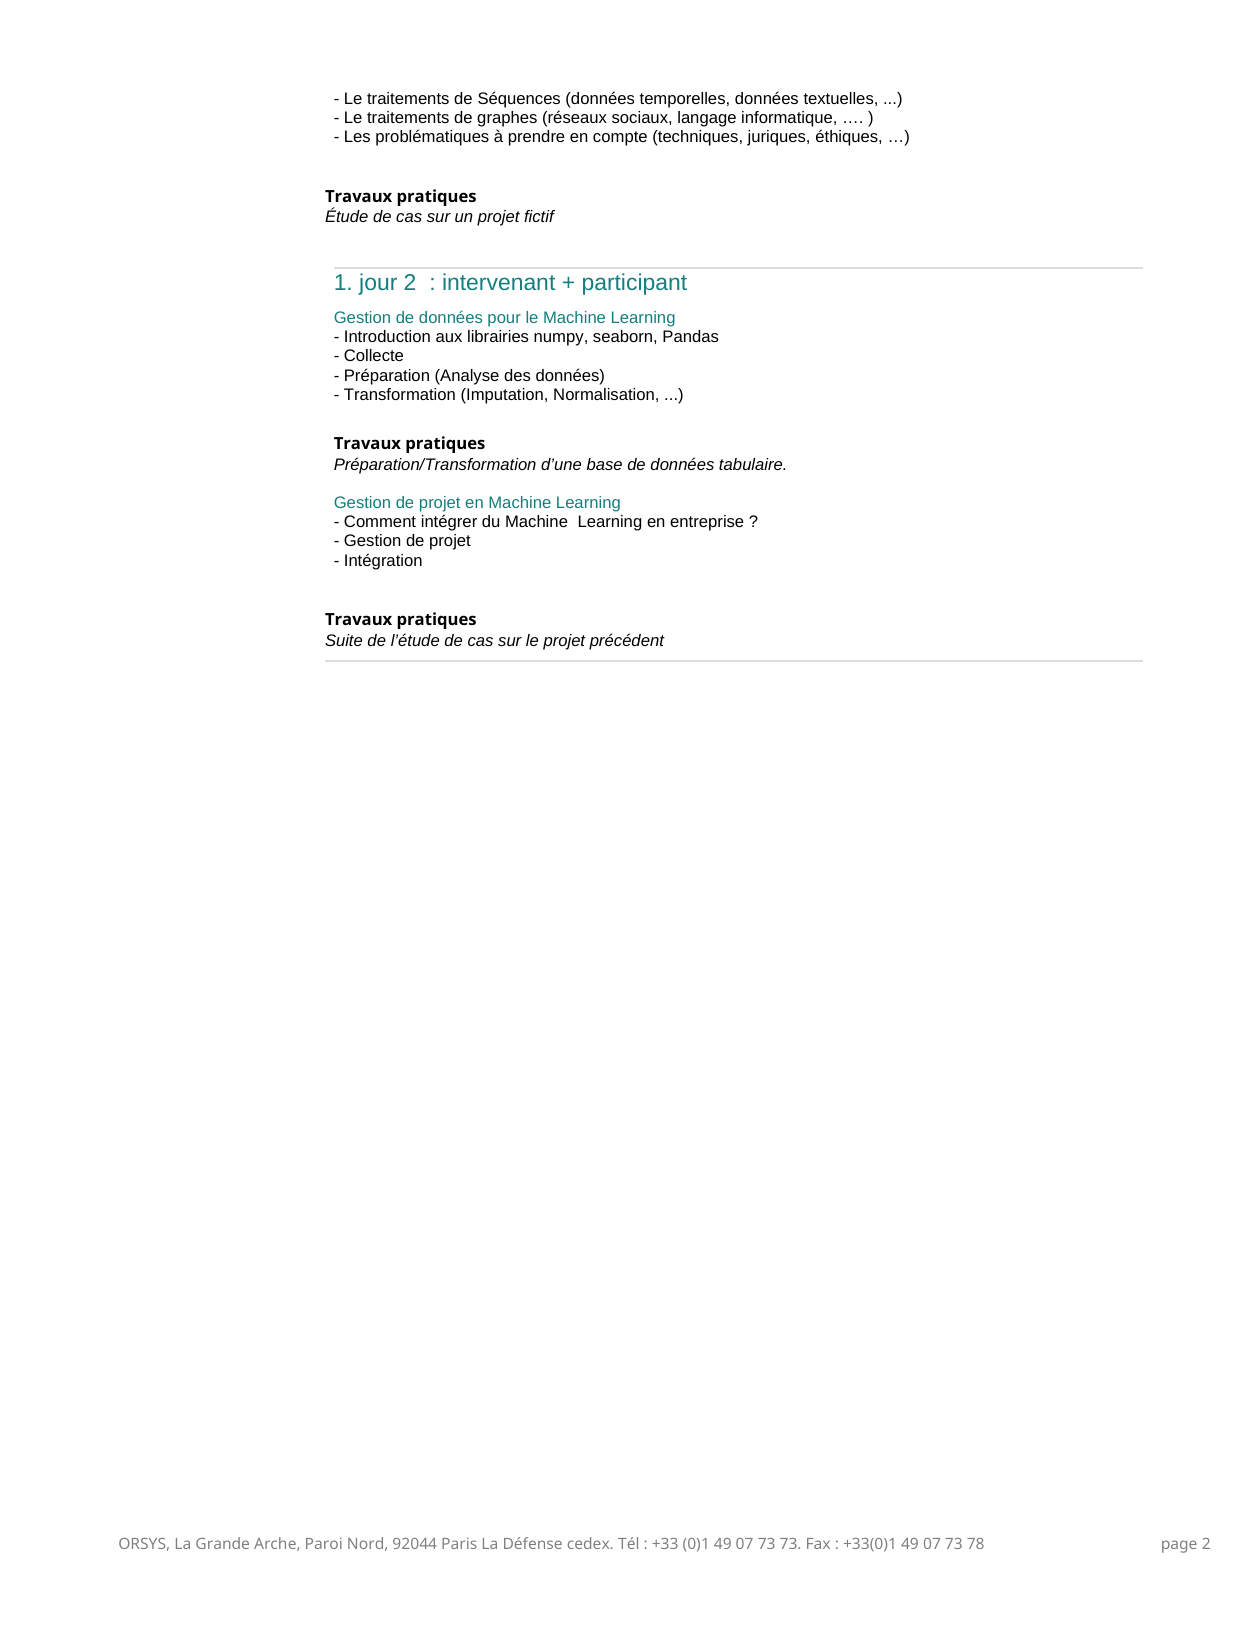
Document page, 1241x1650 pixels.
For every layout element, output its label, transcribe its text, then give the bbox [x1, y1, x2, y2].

table_header Devenir technicien réseau, se faire certifier L’essentiel en pratique Ce cours, dans lequel les travaux pratiques ont un rôle central, vous permettra de comprendre et de mettre en œuvre les éléments essentiels de manipulation de données informatiques dans un projet ayant pour ambition d’inclure du Machine Learning. Tous les aspects véritablement importants seront abordés, notamment une introduction aux possibilités du Machine Learning aujourd’hui, le socle des notions mathématiques nécessaires, la gestion de données et la gestion de projet. OBJECTIFS PEDAGOGIQUES Connaître les différents possibilités du Machine Learning/Deep Learning Acquérir le niveau mathématique suffisant pour comprendre le Machiine Learning Savoir Préparer des donnéees pour le Machine Learning Savoir préparer un projet incluant du machine Learning Travaux pratiques Les participants utiliserons des notebook jupyter en python pour manipuler les données. 1. jour 1 : intervenant + participant Le socle mathématique - Les statistiques (moyenne, variance, distribution de probabilités, ...) - L’algèbre (produit scalaire, produit matriciel, valeur propres, vecteurs propres, …) - L’optimisation (dérivation, gradient, ...) Travaux pratiques Quelques exercices de mathématiques Possibilités offertes par le Machine Learning - Le traitements de données tabulaires (csv, ...) - Le traitements de Séquences (données temporelles, données textuelles, ...) - Le traitements de graphes (réseaux sociaux, langage informatique, …. ) - Les problématiques à prendre en compte (techniques, juriques, éthiques, …) Travaux pratiques Étude de cas sur un projet fictif 1. jour 2 : intervenant + participant Gestion de données pour le Machine Learning - Introduction aux librairies numpy, seaborn, Pandas - Collecte - Préparation (Analyse des données) - Transformation (Imputation, Normalisation, ...) Travaux pratiques Préparation/Transformation d’une base de données tabulaire. Gestion de projet en Machine Learning - Comment intégrer du Machine Learning en entreprise ? - Gestion de projet - Intégration Travaux pratiques Suite de l’étude de cas sur le projet précédent [325, 226, 1151, 608]
table_header Devenir technicien réseau, se faire certifier L’essentiel en pratique Ce cours, dans lequel les travaux pratiques ont un rôle central, vous permettra de comprendre et de mettre en œuvre les éléments essentiels de manipulation de données informatiques dans un projet ayant pour ambition d’inclure du Machine Learning. Tous les aspects véritablement importants seront abordés, notamment une introduction aux possibilités du Machine Learning aujourd’hui, le socle des notions mathématiques nécessaires, la gestion de données et la gestion de projet. OBJECTIFS PEDAGOGIQUES Connaître les différents possibilités du Machine Learning/Deep Learning Acquérir le niveau mathématique suffisant pour comprendre le Machiine Learning Savoir Préparer des donnéees pour le Machine Learning Savoir préparer un projet incluant du machine Learning Travaux pratiques Les participants utiliserons des notebook jupyter en python pour manipuler les données. 1. jour 1 : intervenant + participant Le socle mathématique - Les statistiques (moyenne, variance, distribution de probabilités, ...) - L’algèbre (produit scalaire, produit matriciel, valeur propres, vecteurs propres, …) - L’optimisation (dérivation, gradient, ...) Travaux pratiques Quelques exercices de mathématiques Possibilités offertes par le Machine Learning - Le traitements de données tabulaires (csv, ...) - Le traitements de Séquences (données temporelles, données textuelles, ...) - Le traitements de graphes (réseaux sociaux, langage informatique, …. ) - Les problématiques à prendre en compte (techniques, juriques, éthiques, …) Travaux pratiques Étude de cas sur un projet fictif 1. jour 2 : intervenant + participant Gestion de données pour le Machine Learning - Introduction aux librairies numpy, seaborn, Pandas - Collecte - Préparation (Analyse des données) - Transformation (Imputation, Normalisation, ...) Travaux pratiques Préparation/Transformation d’une base de données tabulaire. Gestion de projet en Machine Learning - Comment intégrer du Machine Learning en entreprise ? - Gestion de projet - Intégration Travaux pratiques Suite de l’étude de cas sur le projet précédent [325, 89, 1151, 184]
table_header [89, 89, 325, 681]
